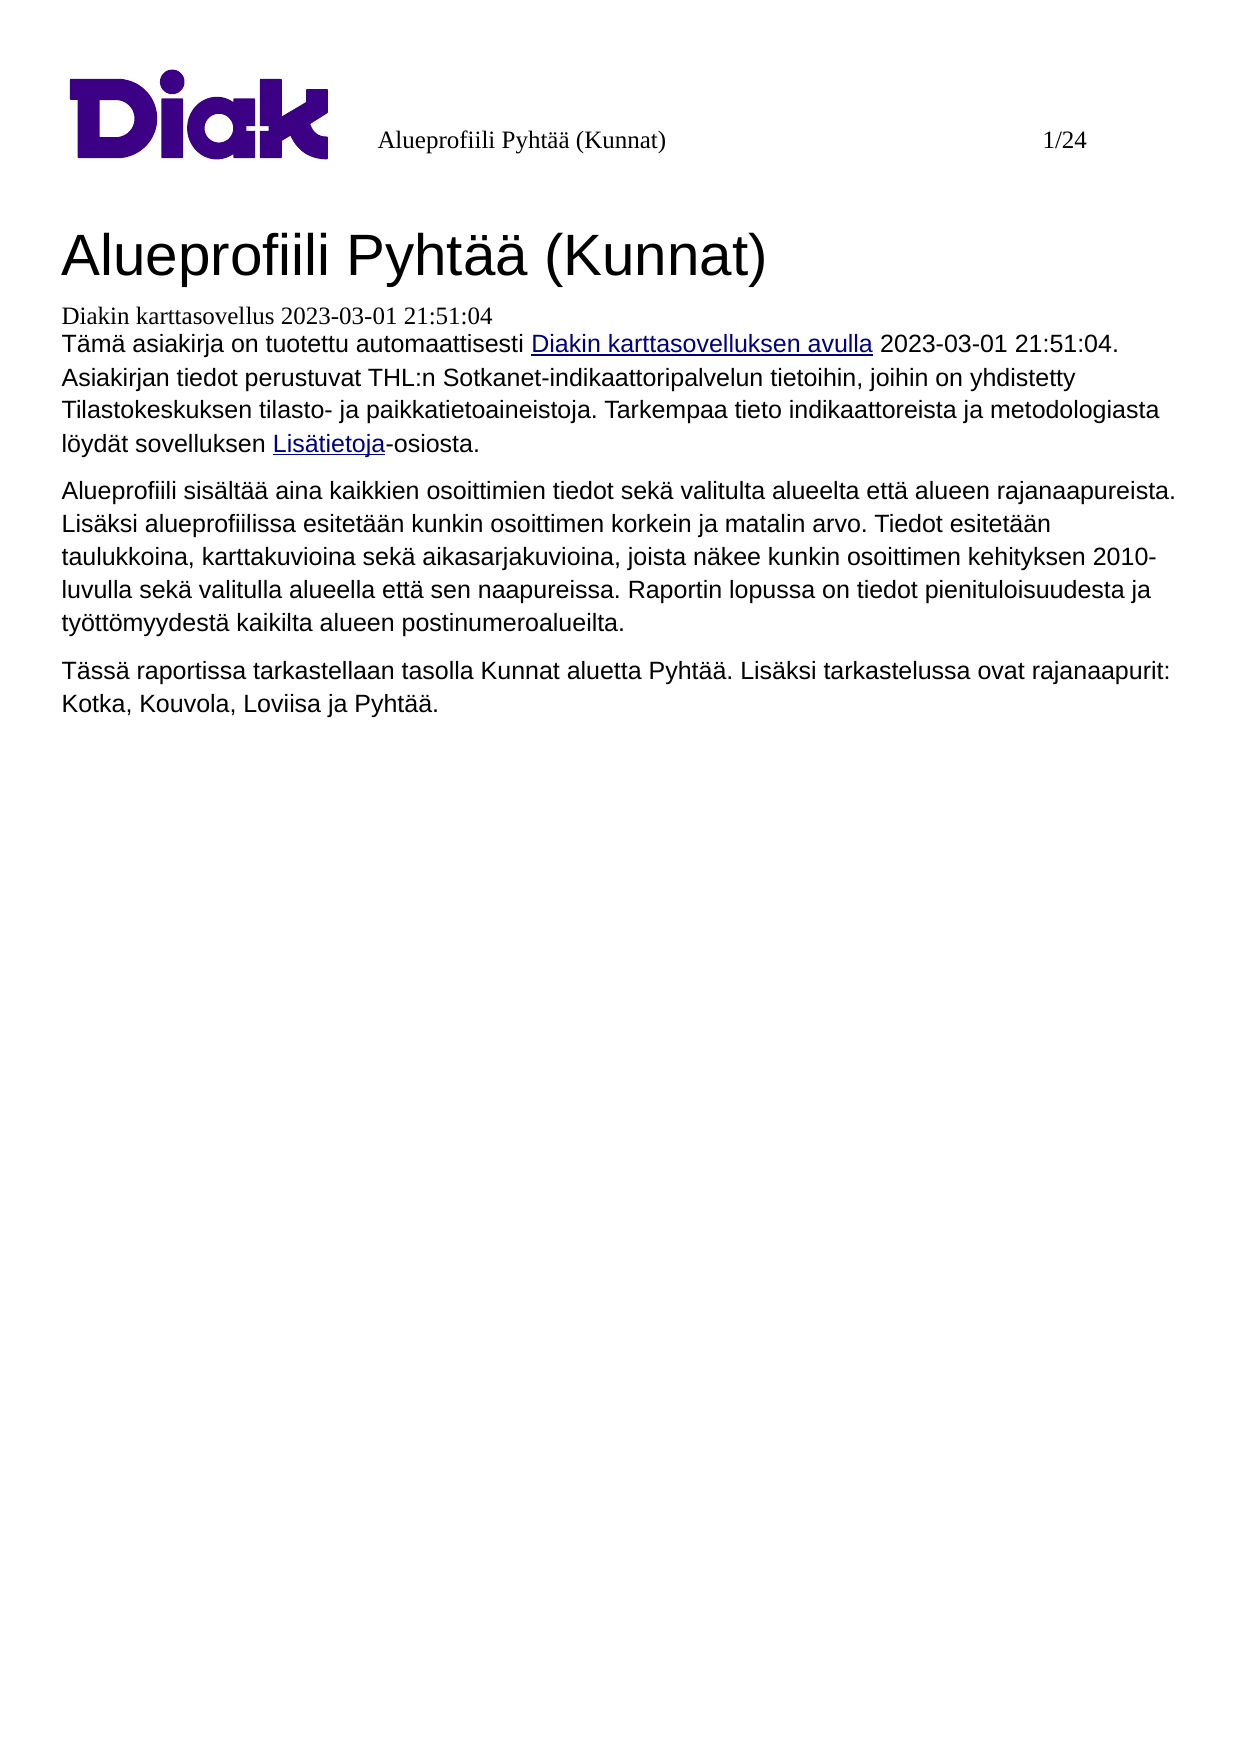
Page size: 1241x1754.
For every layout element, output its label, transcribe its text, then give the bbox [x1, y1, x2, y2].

text Diakin karttasovellus 2023-03-01 21:51:04 [61, 301, 1179, 329]
text Tämä asiakirja on tuotettu automaattisesti Diakin karttasovelluksen avulla 2023-03-01 21:51:04. Asiakirjan tiedot perustuvat THL:n Sotkanet-indikaattoripalvelun tietoihin, joihin on yhdistetty Tilastokeskuksen tilasto- ja paikkatietoaineistoja. Tarkempaa tieto indikaattoreista ja metodologiasta löydät sovelluksen Lisätietoja-osiosta. [61, 329, 1179, 457]
title Alueprofiili Pyhtää (Kunnat) [61, 221, 1179, 288]
text Alueprofiili sisältää aina kaikkien osoittimien tiedot sekä valitulta alueelta että alueen rajanaapureista. Lisäksi alueprofiilissa esitetään kunkin osoittimen korkein ja matalin arvo. Tiedot esitetään taulukkoina, karttakuvioina sekä aikasarjakuvioina, joista näkee kunkin osoittimen kehityksen 2010-luvulla sekä valitulla alueella että sen naapureissa. Raportin lopussa on tiedot pienituloisuudesta ja työttömyydestä kaikilta alueen postinumeroalueilta. [61, 476, 1179, 637]
text Tässä raportissa tarkastellaan tasolla Kunnat aluetta Pyhtää. Lisäksi tarkastelussa ovat rajanaapurit: Kotka, Kouvola, Loviisa ja Pyhtää. [61, 656, 1179, 718]
